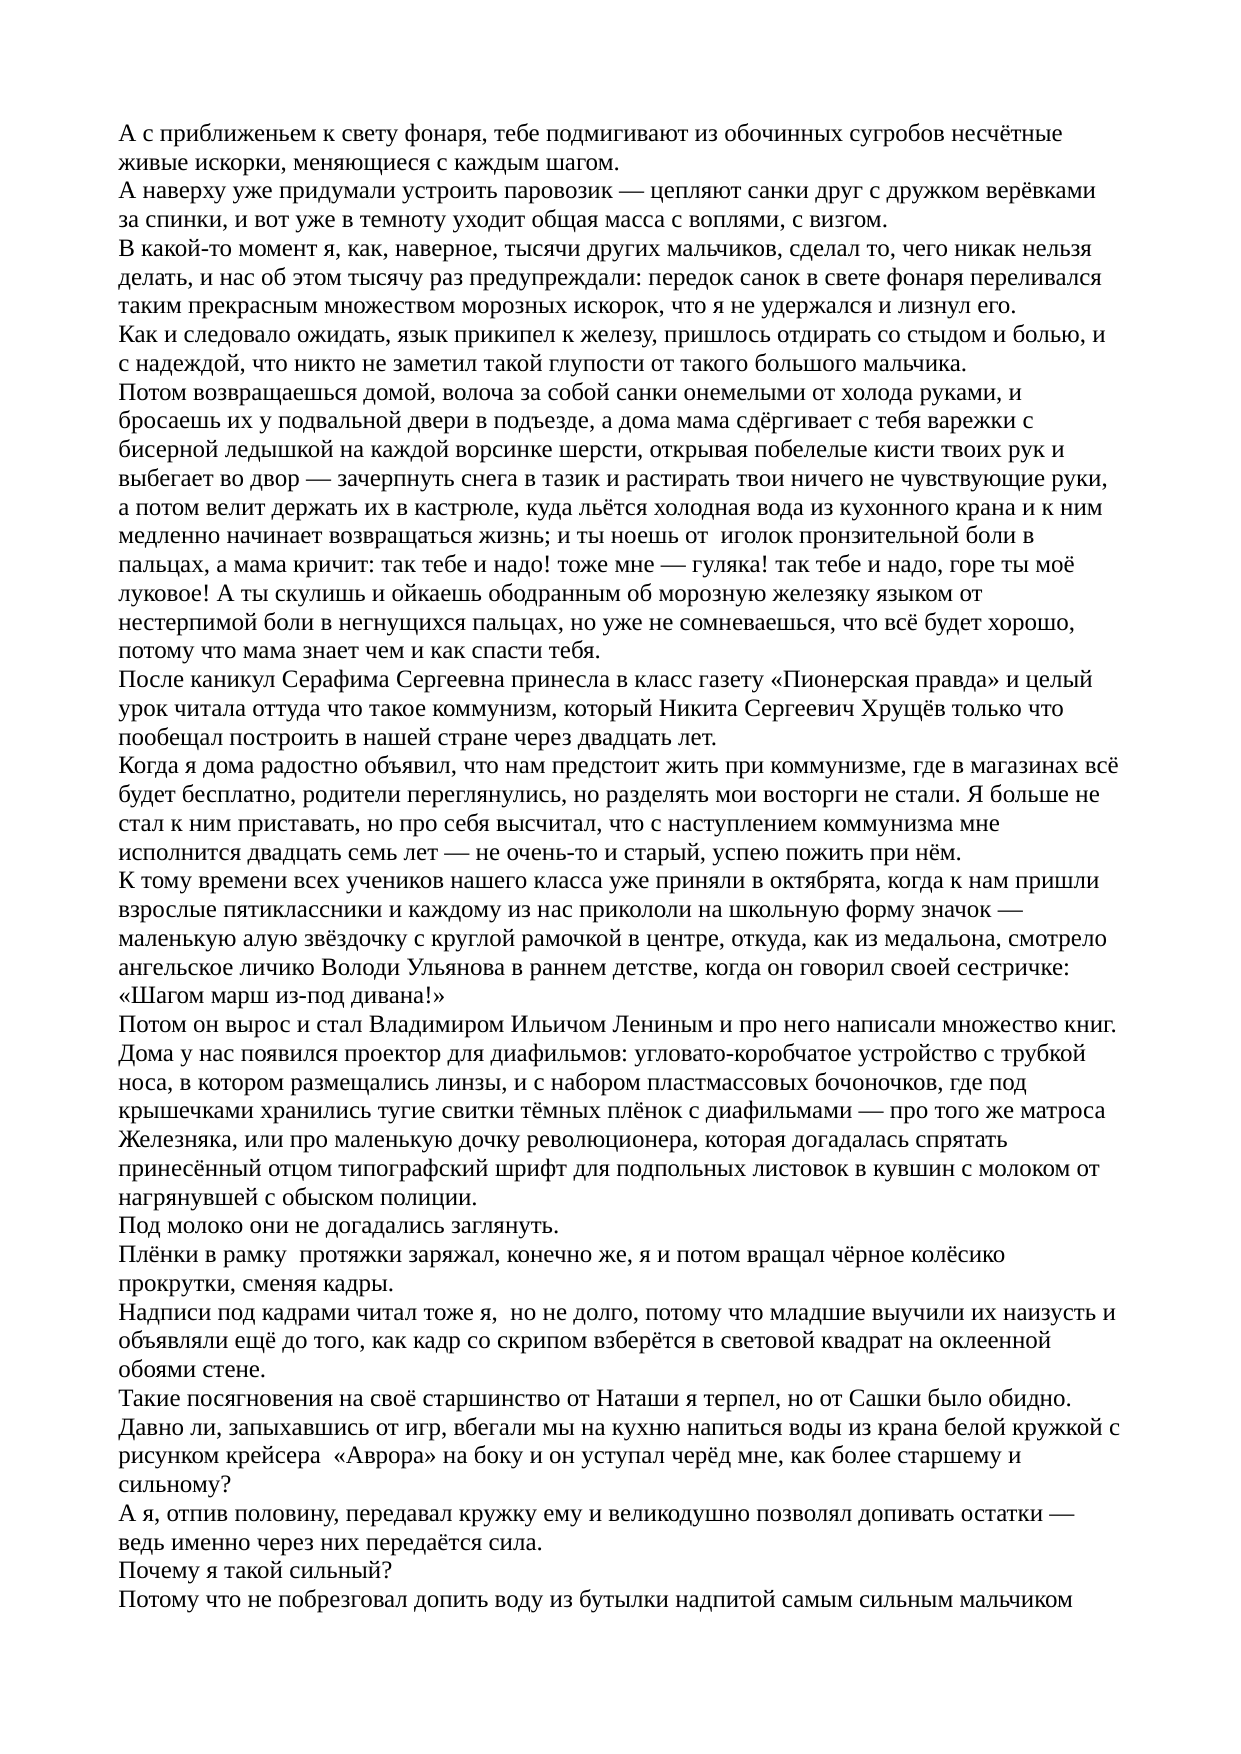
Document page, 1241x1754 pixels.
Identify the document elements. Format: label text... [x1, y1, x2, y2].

text А наверху уже придумали устроить паровозик — цепляют санки друг с дружком верёвками за спинки, и вот уже в темноту уходит общая масса с воплями, с визгом. [118, 176, 1122, 233]
text А я, отпив половину, передавал кружку ему и великодушно позволял допивать остатки — ведь именно через них передаётся сила. [118, 1498, 1122, 1556]
text Почему я такой сильный? [118, 1556, 1122, 1584]
text Потому что не побрезговал допить воду из бутылки надпитой самым сильным мальчиком [118, 1584, 1122, 1613]
text В какой-то момент я, как, наверное, тысячи других мальчиков, сделал то, чего никак нельзя делать, и нас об этом тысячу раз предупреждали: передок санок в свете фонаря переливался таким прекрасным множеством морозных искорок, что я не удержался и лизнул его. [118, 233, 1122, 319]
text Такие посягновения на своё старшинство от Наташи я терпел, но от Сашки было обидно. [118, 1383, 1122, 1412]
text Потом возвращаешься домой, волоча за собой санки онемелыми от холода руками, и бросаешь их у подвальной двери в подъезде, а дома мама сдёргивает с тебя варежки с бисерной ледышкой на каждой ворсинке шерсти, открывая побелелые кисти твоих рук и выбегает во двор — зачерпнуть снега в тазик и растирать твои ничего не чувствующие руки, а потом велит держать их в кастрюле, куда льётся холодная вода из кухонного крана и к ним медленно начинает возвращаться жизнь; и ты ноешь от иголок пронзительной боли в пальцах, а мама кричит: так тебе и надо! тоже мне — гуляка! так тебе и надо, горе ты моё луковое! А ты скулишь и ойкаешь ободранным об морозную железяку языком от нестерпимой боли в негнущихся пальцах, но уже не сомневаешься, что всё будет хорошо, потому что мама знает чем и как спасти тебя. [118, 377, 1122, 664]
text После каникул Серафима Сергеевна принесла в класс газету «Пионерская правда» и целый урок читала оттуда что такое коммунизм, который Никита Сергеевич Хрущёв только что пообещал построить в нашей стране через двадцать лет. [118, 664, 1122, 751]
text Давно ли, запыхавшись от игр, вбегали мы на кухню напиться воды из крана белой кружкой с рисунком крейсера «Аврора» на боку и он уступал черёд мне, как более старшему и сильному? [118, 1412, 1122, 1498]
text А с приближеньем к свету фонаря, тебе подмигивают из обочинных сугробов несчётные живые искорки, меняющиеся с каждым шагом. [118, 118, 1122, 176]
text Когда я дома радостно объявил, что нам предстоит жить при коммунизме, где в магазинах всё будет бесплатно, родители переглянулись, но разделять мои восторги не стали. Я больше не стал к ним приставать, но про себя высчитал, что с наступлением коммунизма мне исполнится двадцать семь лет — не очень-то и старый, успею пожить при нём. [118, 751, 1122, 866]
text Как и следовало ожидать, язык прикипел к железу, пришлось отдирать со стыдом и болью, и с надеждой, что никто не заметил такой глупости от такого большого мальчика. [118, 319, 1122, 377]
text К тому времени всех учеников нашего класса уже приняли в октябрята, когда к нам пришли взрослые пятиклассники и каждому из нас прикололи на школьную форму значок — маленькую алую звёздочку с круглой рамочкой в центре, откуда, как из медальона, смотрело ангельское личико Володи Ульянова в раннем детстве, когда он говорил своей сестричке: «Шагом марш из-под дивана!» [118, 866, 1122, 1009]
text Плёнки в рамку протяжки заряжал, конечно же, я и потом вращал чёрное колёсико прокрутки, сменяя кадры. [118, 1239, 1122, 1297]
text Потом он вырос и стал Владимиром Ильичом Лениным и про него написали множество книг. [118, 1009, 1122, 1038]
text Под молоко они не догадались заглянуть. [118, 1211, 1122, 1239]
text Дома у нас появился проектор для диафильмов: угловато-коробчатое устройство с трубкой носа, в котором размещались линзы, и с набором пластмассовых бочоночков, где под крышечками хранились тугие свитки тёмных плёнок с диафильмами — про того же матроса Железняка, или про маленькую дочку революционера, которая догадалась спрятать принесённый отцом типографский шрифт для подпольных листовок в кувшин с молоком от нагрянувшей с обыском полиции. [118, 1038, 1122, 1211]
text Надписи под кадрами читал тоже я, но не долго, потому что младшие выучили их наизусть и объявляли ещё до того, как кадр со скрипом взберётся в световой квадрат на оклеенной обоями стене. [118, 1297, 1122, 1383]
